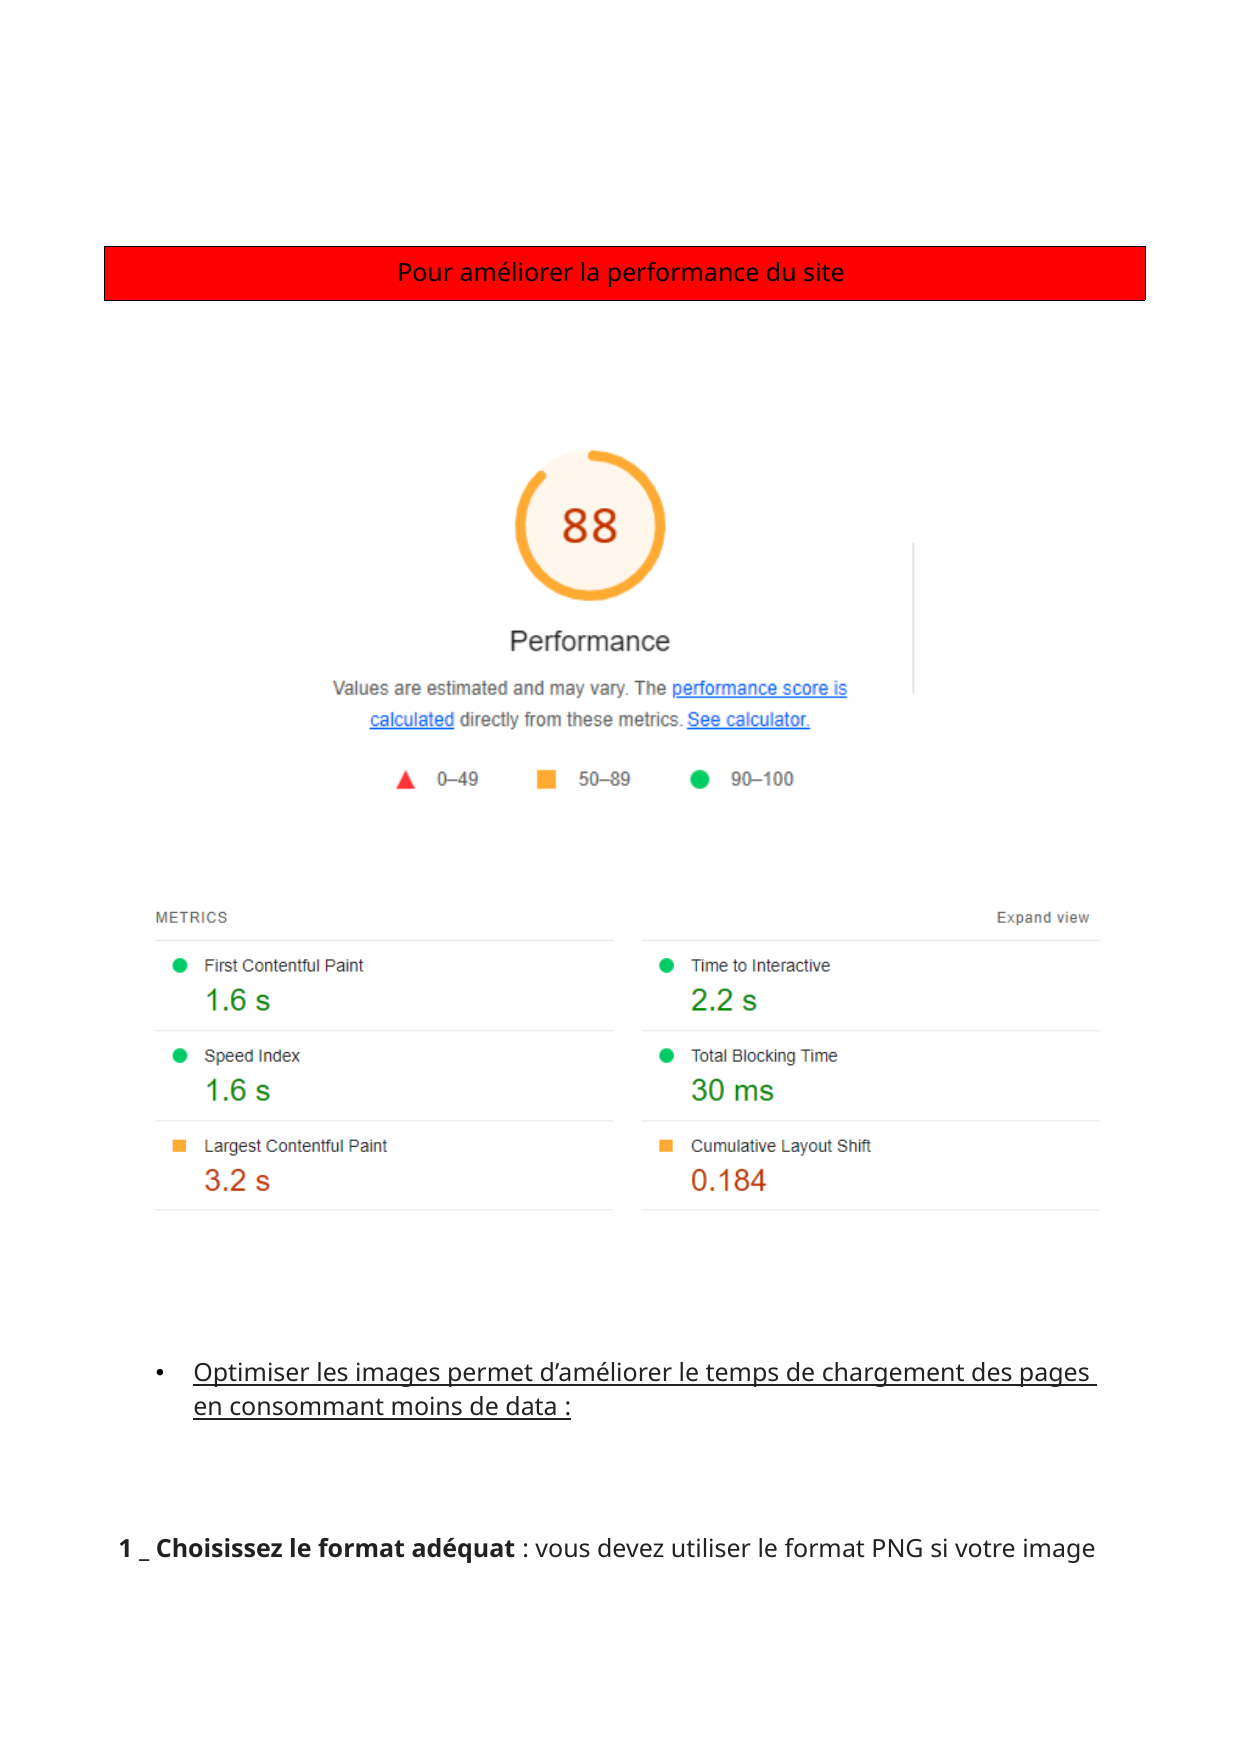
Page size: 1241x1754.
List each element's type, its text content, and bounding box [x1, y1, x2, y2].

list Optimiser les images permet d’améliorer le temps de chargement des pages en consommant moins de data : [156, 1355, 1122, 1423]
text 1 _ Choisissez le format adéquat : vous devez utiliser le format PNG si votre image [118, 1491, 1122, 1564]
picture [298, 399, 916, 822]
text Pour améliorer la performance du site [113, 255, 1136, 289]
picture [118, 890, 1123, 1219]
